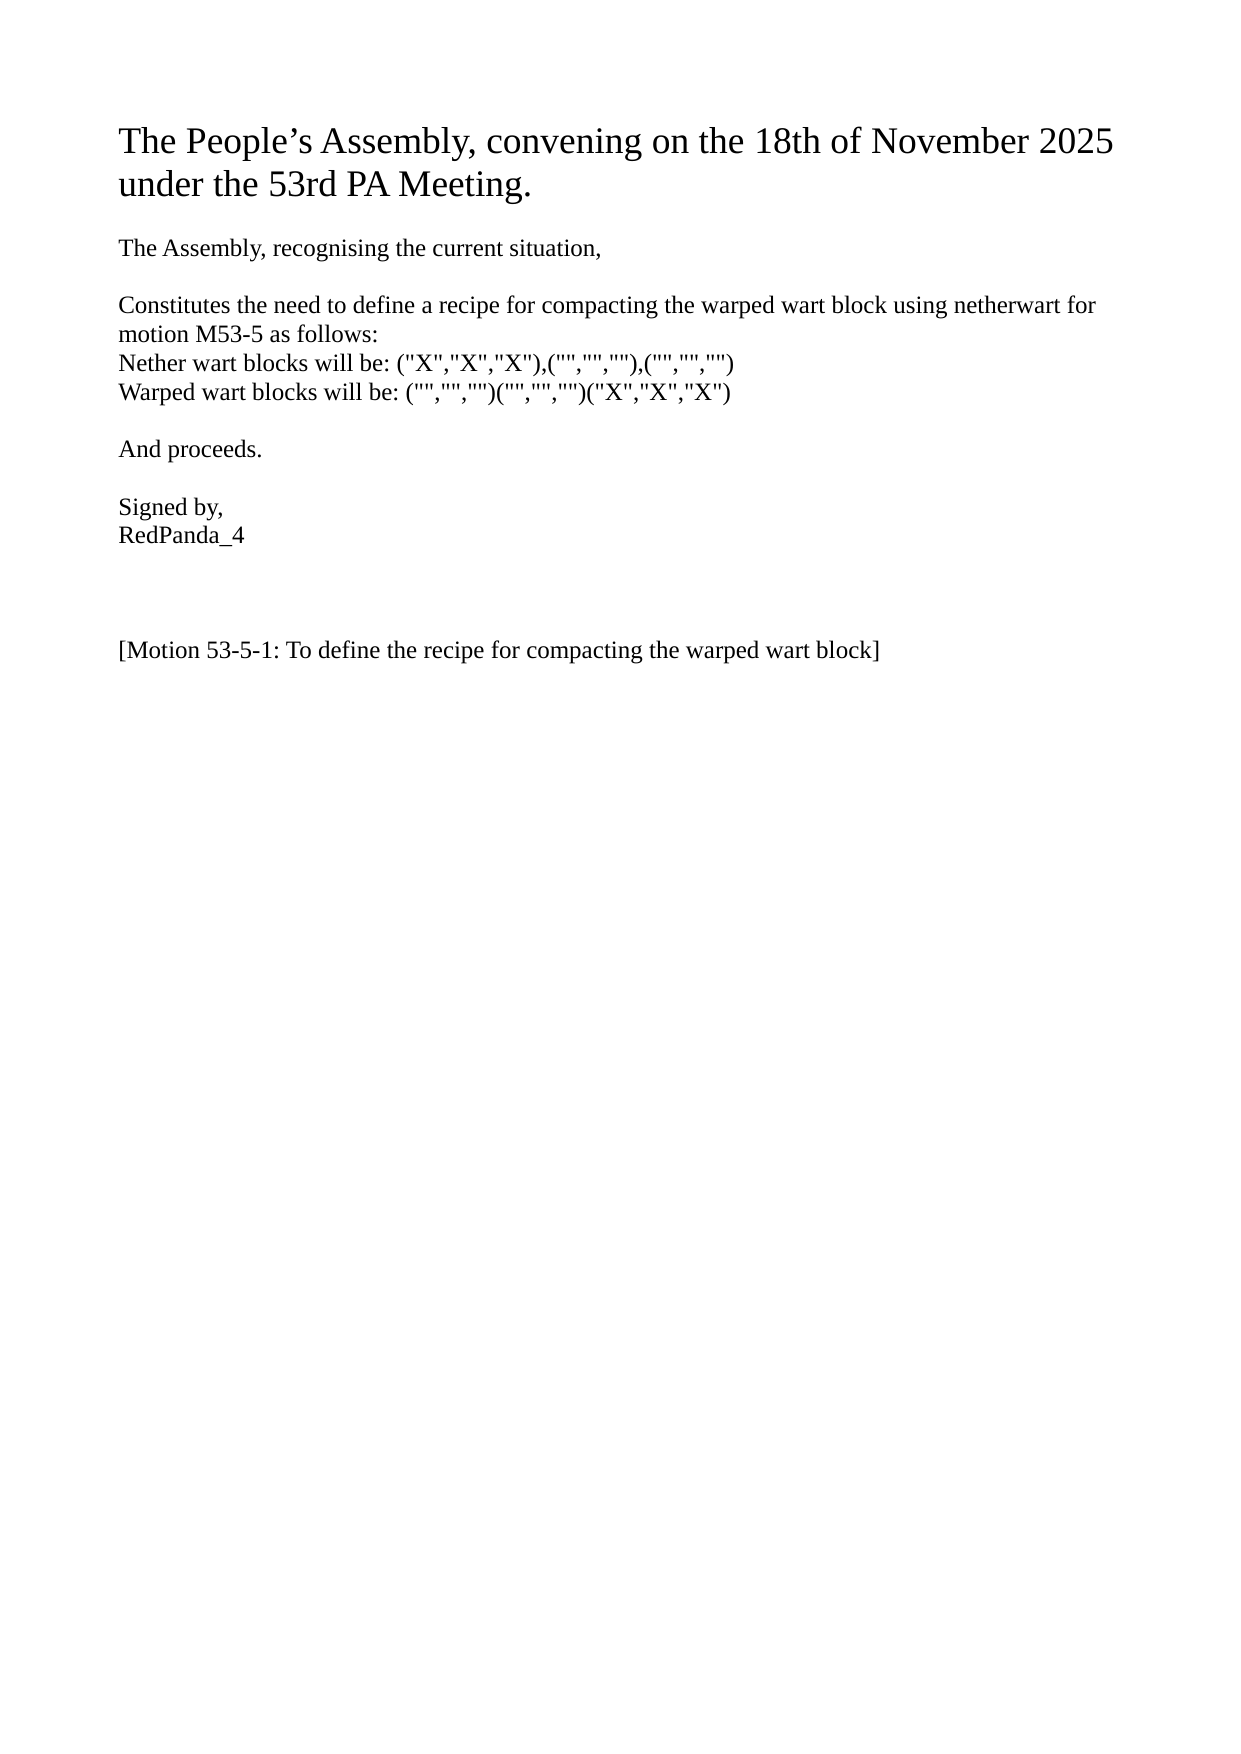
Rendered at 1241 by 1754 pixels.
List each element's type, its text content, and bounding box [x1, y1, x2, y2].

text Nether wart blocks will be: ("X","X","X"),("","",""),("","","") [118, 348, 1122, 377]
text Constitutes the need to define a recipe for compacting the warped wart block using netherwart for motion M53-5 as follows: [118, 291, 1122, 348]
text RedPanda_4 [118, 521, 1122, 549]
text The People’s Assembly, convening on the 18th of November 2025 under the 53rd PA Meeting. [118, 118, 1122, 204]
text [Motion 53-5-1: To define the recipe for compacting the warped wart block] [118, 636, 1122, 664]
text And proceeds. [118, 434, 1122, 463]
text The Assembly, recognising the current situation, [118, 233, 1122, 262]
text Warped wart blocks will be: ("","","")("","","")("X","X","X") [118, 377, 1122, 406]
text Signed by, [118, 492, 1122, 521]
